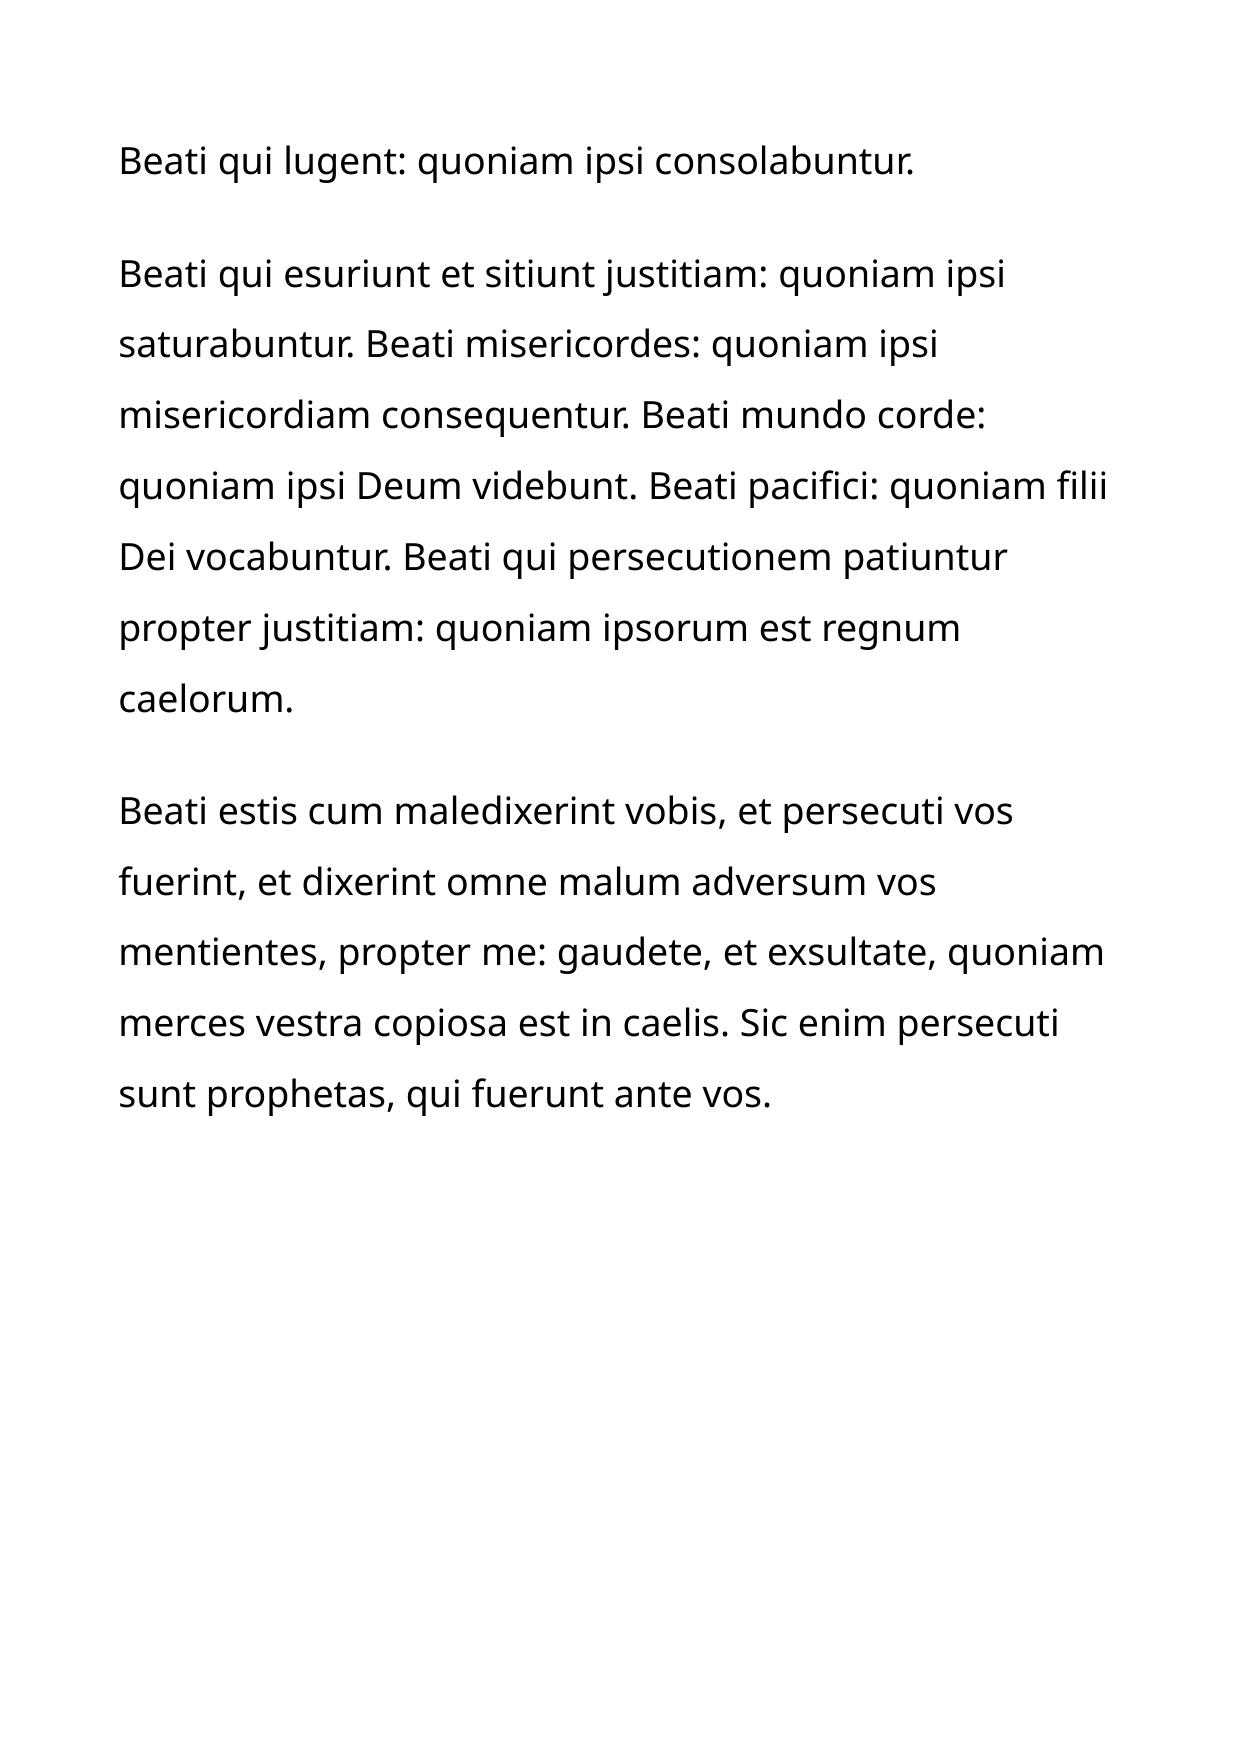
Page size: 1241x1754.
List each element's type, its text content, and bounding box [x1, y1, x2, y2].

text Beati estis cum maledixerint vobis, et persecuti vos fuerint, et dixerint omne malum adversum vos mentientes, propter me: gaudete, et exsultate, quoniam merces vestra copiosa est in caelis. Sic enim persecuti sunt prophetas, qui fuerunt ante vos. [118, 767, 1122, 1122]
text Beati qui esuriunt et sitiunt justitiam: quoniam ipsi saturabuntur. Beati misericordes: quoniam ipsi misericordiam consequentur. Beati mundo corde: quoniam ipsi Deum videbunt. Beati pacifici: quoniam filii Dei vocabuntur. Beati qui persecutionem patiuntur propter justitiam: quoniam ipsorum est regnum caelorum. [118, 230, 1122, 726]
text Beati qui lugent: quoniam ipsi consolabuntur. [118, 118, 1122, 189]
